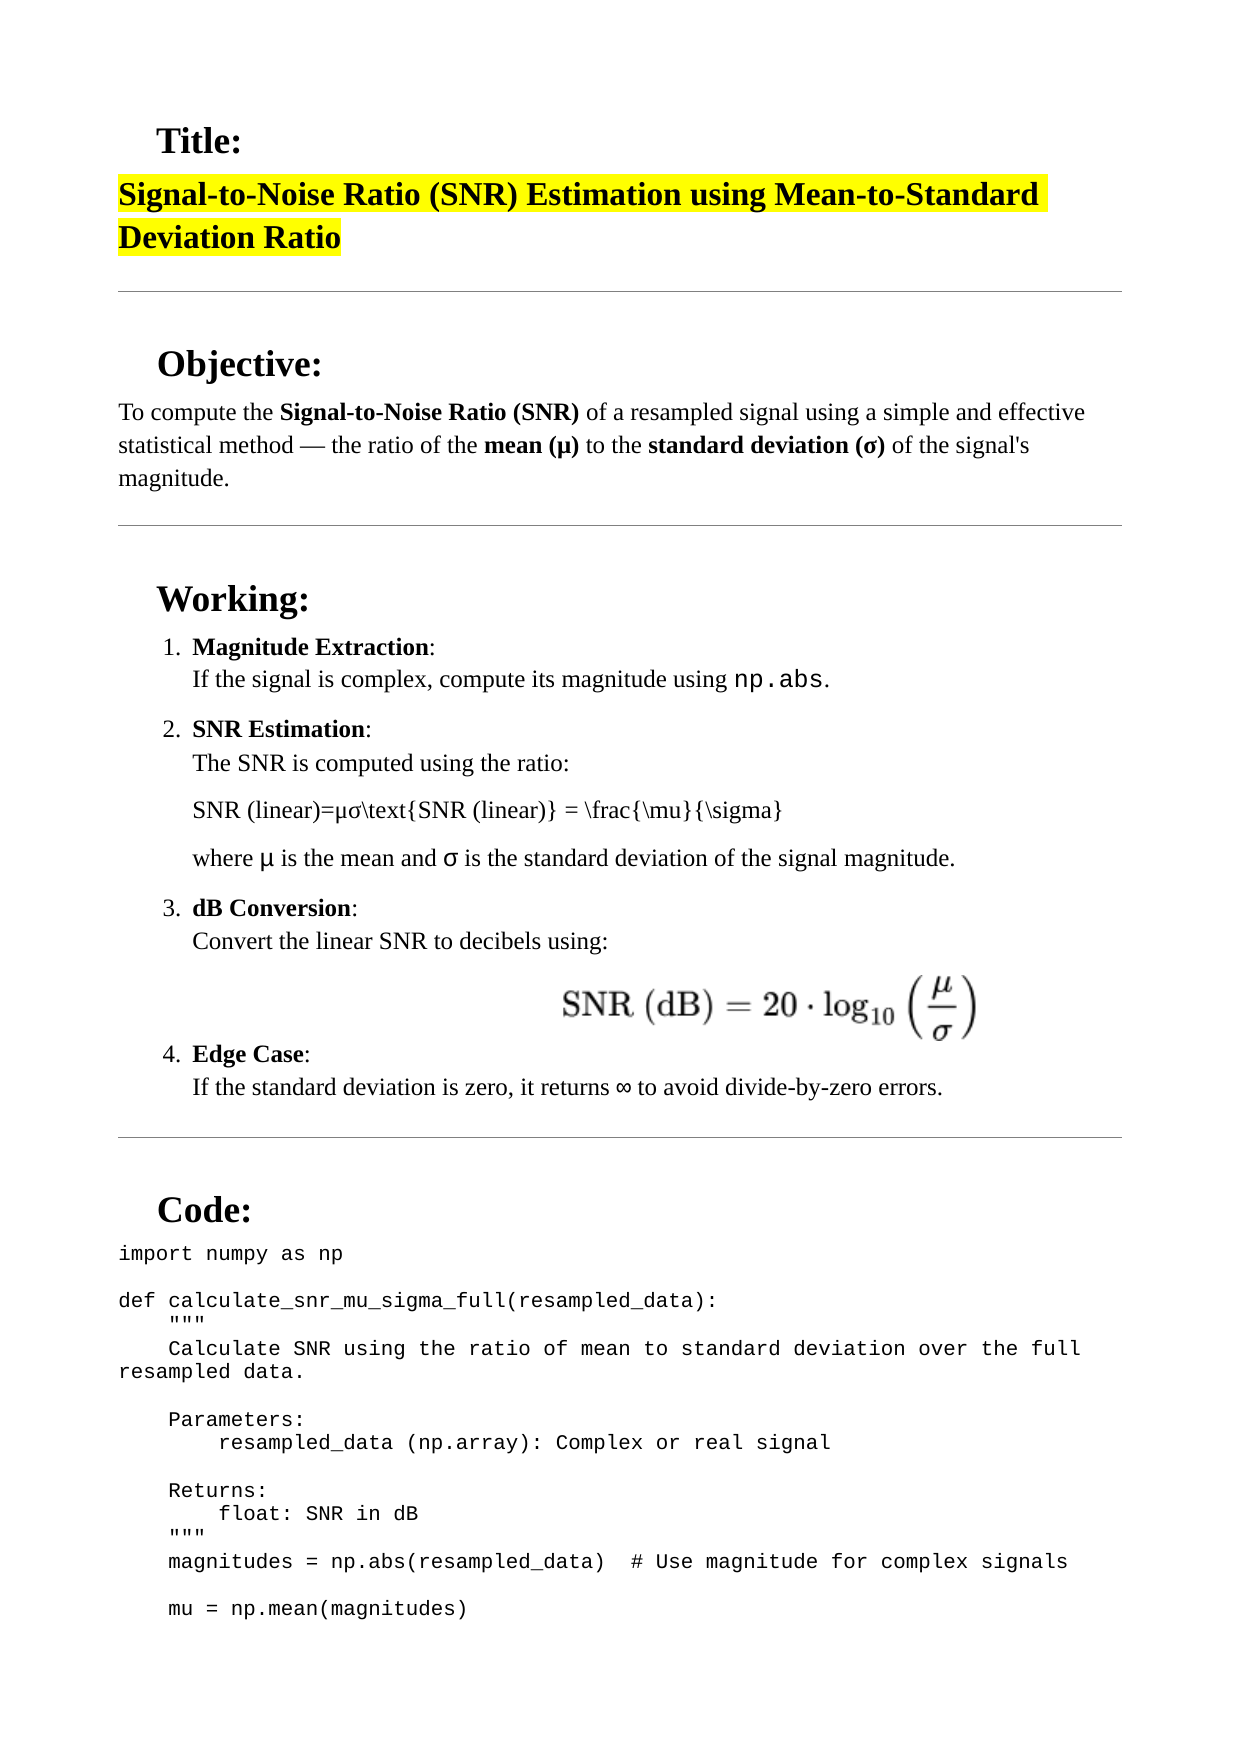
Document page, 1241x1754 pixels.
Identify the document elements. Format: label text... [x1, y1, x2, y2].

text Parameters: [118, 1409, 1122, 1432]
list Magnitude Extraction: If the signal is complex, compute its magnitude using np.abs. [162, 632, 1122, 695]
list where μ is the mean and σ is the standard deviation of the signal magnitude. [162, 843, 1122, 874]
text To compute the Signal-to-Noise Ratio (SNR) of a resampled signal using a simple and effective statistical method — the ratio of the mean (μ) to the standard deviation (σ) of the signal's magnitude. [118, 397, 1122, 492]
list SNR (linear)=μσ\text{SNR (linear)} = \frac{\mu}{\sigma} [162, 795, 1122, 824]
list SNR Estimation: The SNR is computed using the ratio: [162, 714, 1122, 776]
text magnitudes = np.abs(resampled_data) # Use magnitude for complex signals [118, 1551, 1122, 1574]
text Calculate SNR using the ratio of mean to standard deviation over the full resampled data. [118, 1338, 1122, 1385]
text Signal-to-Noise Ratio (SNR) Estimation using Mean-to-Standard Deviation Ratio [118, 174, 1122, 256]
subtitle 🎯 Objective: [118, 342, 1122, 385]
subtitle 🔧 Working: [118, 576, 1122, 619]
text mu = np.mean(magnitudes) [118, 1598, 1122, 1622]
list Edge Case: If the standard deviation is zero, it returns ∞ to avoid divide-by-zero errors. [162, 1039, 1122, 1103]
text def calculate_snr_mu_sigma_full(resampled_data): [118, 1291, 1122, 1314]
text """ [118, 1527, 1122, 1551]
picture [562, 975, 982, 1041]
text import numpy as np [118, 1243, 1122, 1267]
list dB Conversion: Convert the linear SNR to decibels using: [162, 893, 1122, 954]
text Returns: [118, 1480, 1122, 1503]
subtitle 📄 Title: [118, 118, 1122, 161]
text float: SNR in dB [118, 1503, 1122, 1527]
subtitle 🧠 Code: [118, 1188, 1122, 1231]
text resampled_data (np.array): Complex or real signal [118, 1432, 1122, 1456]
text """ [118, 1314, 1122, 1338]
